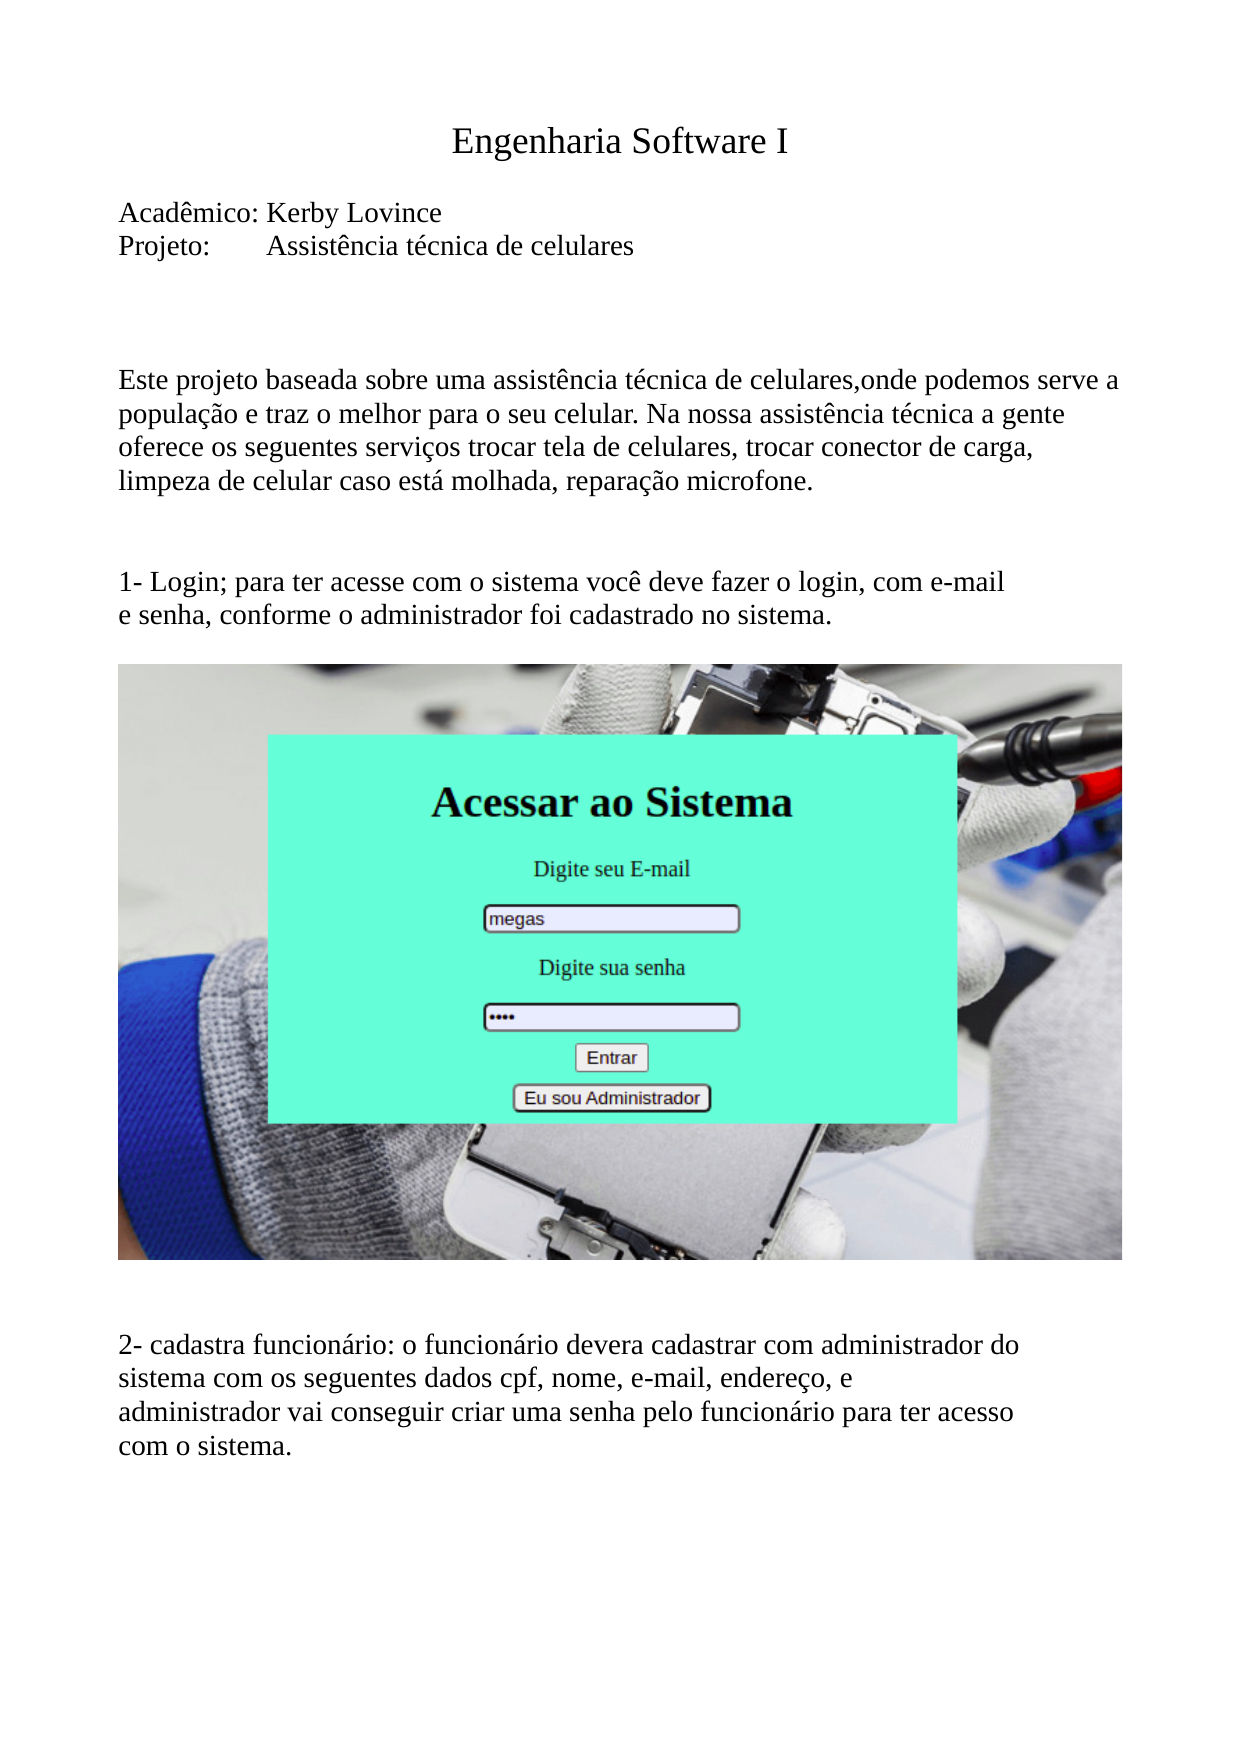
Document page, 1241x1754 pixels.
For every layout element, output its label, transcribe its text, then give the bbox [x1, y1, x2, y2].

text com o sistema. [118, 1428, 1122, 1461]
text oferece os seguentes serviços trocar tela de celulares, trocar conector de carga, [118, 429, 1122, 463]
text Engenharia Software I [118, 118, 1122, 161]
picture [118, 664, 1123, 1260]
text limpeza de celular caso está molhada, reparação microfone. [118, 463, 1122, 497]
text população e traz o melhor para o seu celular. Na nossa assistência técnica a gente [118, 396, 1122, 429]
text sistema com os seguentes dados cpf, nome, e-mail, endereço, e [118, 1361, 1122, 1394]
text Acadêmico: Kerby Lovince [118, 195, 1122, 228]
text e senha, conforme o administrador foi cadastrado no sistema. [118, 597, 1122, 631]
text administrador vai conseguir criar uma senha pelo funcionário para ter acesso [118, 1394, 1122, 1428]
text 1- Login; para ter acesse com o sistema você deve fazer o login, com e-mail [118, 564, 1122, 597]
text Projeto: Assistência técnica de celulares [118, 228, 1122, 262]
text Este projeto baseada sobre uma assistência técnica de celulares,onde podemos serve a [118, 362, 1122, 396]
text 2- cadastra funcionário: o funcionário devera cadastrar com administrador do [118, 1327, 1122, 1361]
